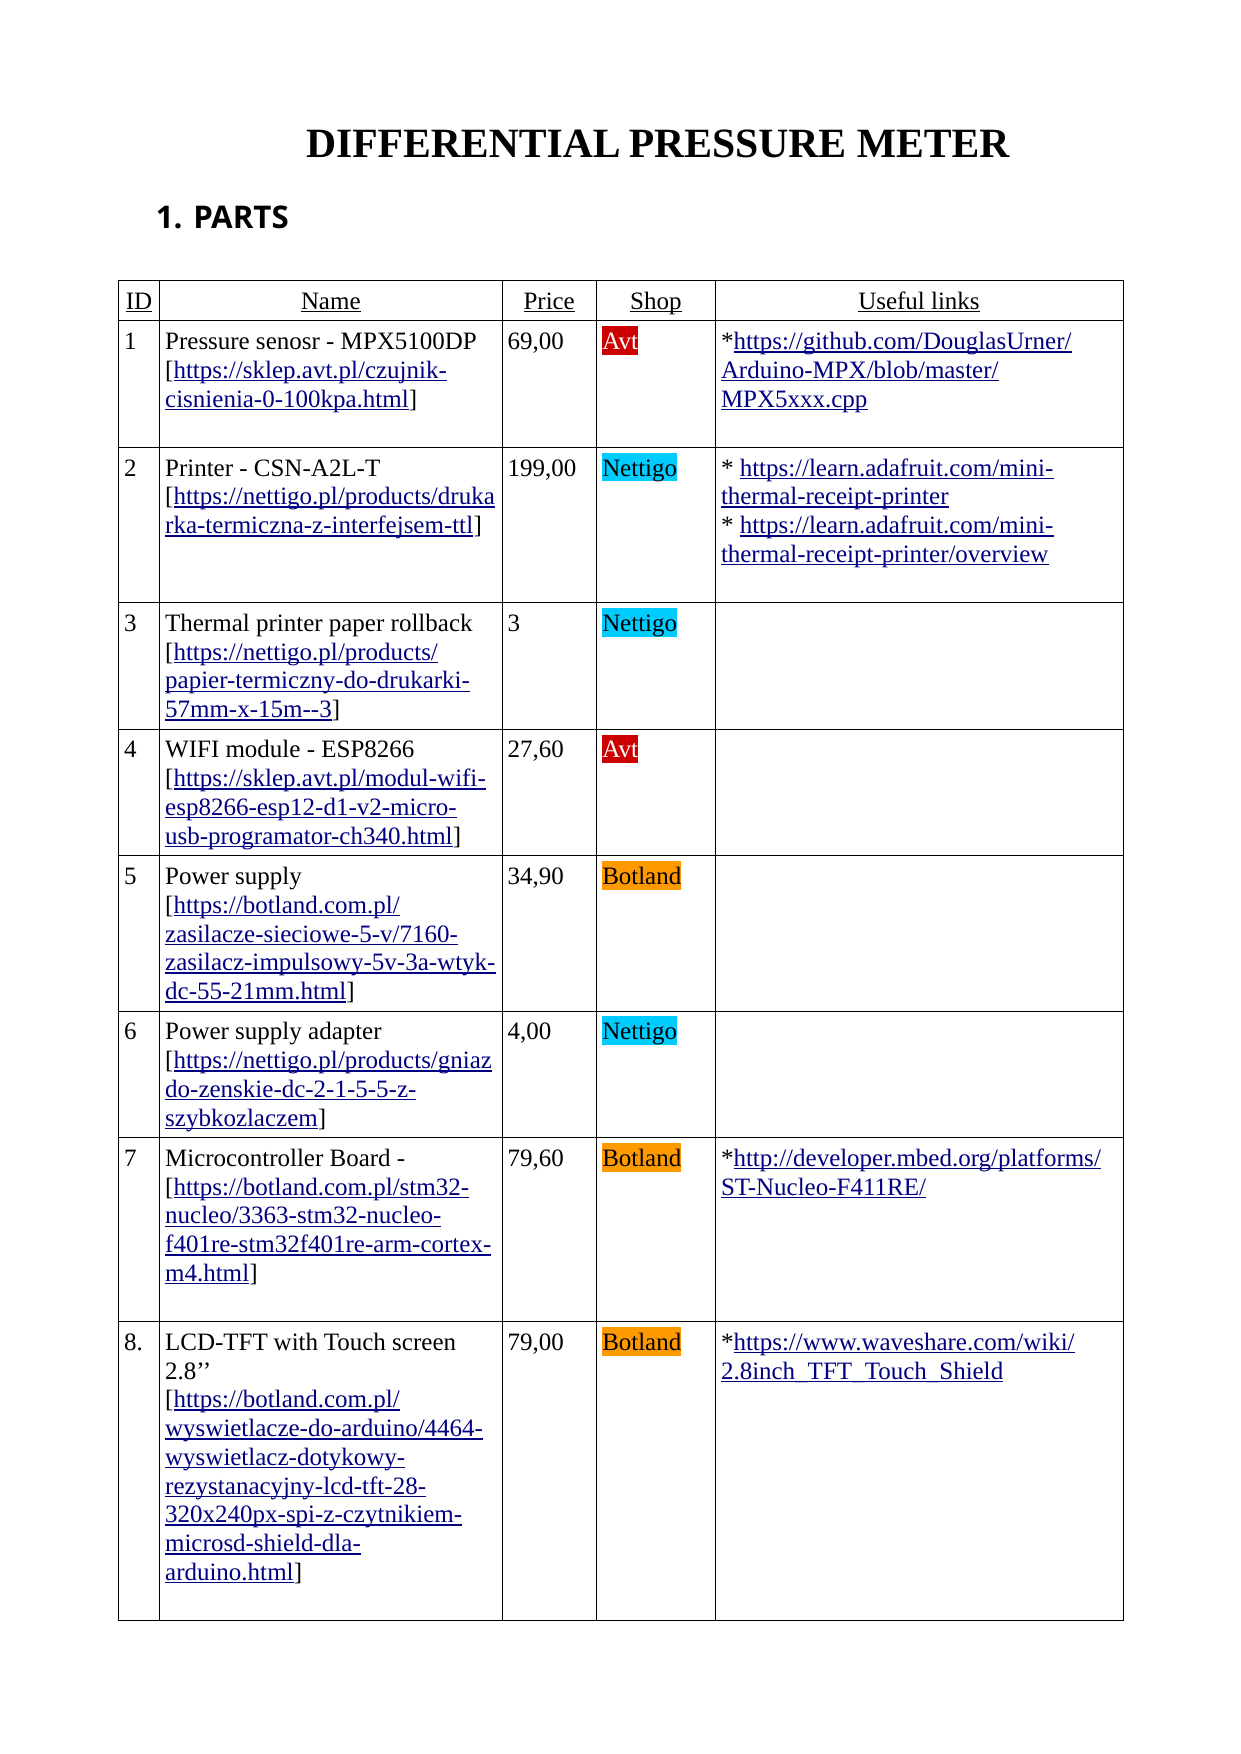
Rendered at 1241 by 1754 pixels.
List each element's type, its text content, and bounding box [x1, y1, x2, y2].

table_cell Botland [597, 856, 715, 1011]
table_cell Power supply adapter [https://nettigo.pl/products/gniazdo-zenskie-dc-2-1-5-5-z-szybkozlaczem] [160, 1012, 502, 1137]
table_header Name [160, 281, 502, 320]
table_cell Pressure senosr - MPX5100DP [https://sklep.avt.pl/czujnik-cisnienia-0-100kpa.html] [160, 321, 502, 447]
table_cell Nettigo [597, 1012, 715, 1137]
table_cell 1 [119, 321, 159, 447]
table_cell 8. [119, 1322, 159, 1620]
table_cell *https://github.com/DouglasUrner/Arduino-MPX/blob/master/MPX5xxx.cpp [716, 321, 1123, 447]
table_cell LCD-TFT with Touch screen 2.8’’ [https://botland.com.pl/wyswietlacze-do-arduino/4464-wyswietlacz-dotykowy-rezystanacyjny-lcd-tft-28-320x240px-spi-z-czytnikiem-microsd-shield-dla-arduino.html] [160, 1322, 502, 1620]
table_header Shop [597, 281, 715, 320]
table_cell Power supply [https://botland.com.pl/zasilacze-sieciowe-5-v/7160-zasilacz-impulsowy-5v-3a-wtyk-dc-55-21mm.html] [160, 856, 502, 1011]
table_cell [716, 1012, 1123, 1137]
table_cell [716, 603, 1123, 729]
table_cell *http://developer.mbed.org/platforms/ST-Nucleo-F411RE/ [716, 1138, 1123, 1321]
table_cell Botland [597, 1138, 715, 1321]
table_header Useful links [716, 281, 1123, 320]
table_cell 79,00 [503, 1322, 596, 1620]
table_cell Thermal printer paper rollback [https://nettigo.pl/products/papier-termiczny-do-drukarki-57mm-x-15m--3] [160, 603, 502, 729]
table_cell 4 [119, 730, 159, 855]
table_cell 69,00 [503, 321, 596, 447]
table_cell Avt [597, 730, 715, 855]
table_cell 3 [503, 603, 596, 729]
table_cell Avt [597, 321, 715, 447]
table_cell Nettigo [597, 603, 715, 729]
table_cell 3 [119, 603, 159, 729]
table_cell 7 [119, 1138, 159, 1321]
table_cell 34,90 [503, 856, 596, 1011]
table_header Price [503, 281, 596, 320]
table_cell 79,60 [503, 1138, 596, 1321]
table_cell 4,00 [503, 1012, 596, 1137]
table_cell [716, 856, 1123, 1011]
table_cell * https://learn.adafruit.com/mini-thermal-receipt-printer * https://learn.adafruit.com/mini-thermal-receipt-printer/overview [716, 448, 1123, 602]
table_header ID [119, 281, 159, 320]
table_cell 27,60 [503, 730, 596, 855]
table_cell Printer - CSN-A2L-T [https://nettigo.pl/products/drukarka-termiczna-z-interfejsem-ttl] [160, 448, 502, 602]
table_cell 2 [119, 448, 159, 602]
list DIFFERENTIAL PRESSURE METER [156, 118, 1122, 166]
table_cell [716, 730, 1123, 855]
table_cell Nettigo [597, 448, 715, 602]
table_cell Botland [597, 1322, 715, 1620]
table_cell 5 [119, 856, 159, 1011]
list PARTS [156, 195, 1122, 237]
table_cell 199,00 [503, 448, 596, 602]
table_cell *https://www.waveshare.com/wiki/2.8inch_TFT_Touch_Shield [716, 1322, 1123, 1620]
table_cell WIFI module - ESP8266 [https://sklep.avt.pl/modul-wifi-esp8266-esp12-d1-v2-micro-usb-programator-ch340.html] [160, 730, 502, 855]
table_cell 6 [119, 1012, 159, 1137]
table_cell Microcontroller Board - [https://botland.com.pl/stm32-nucleo/3363-stm32-nucleo-f401re-stm32f401re-arm-cortex-m4.html] [160, 1138, 502, 1321]
